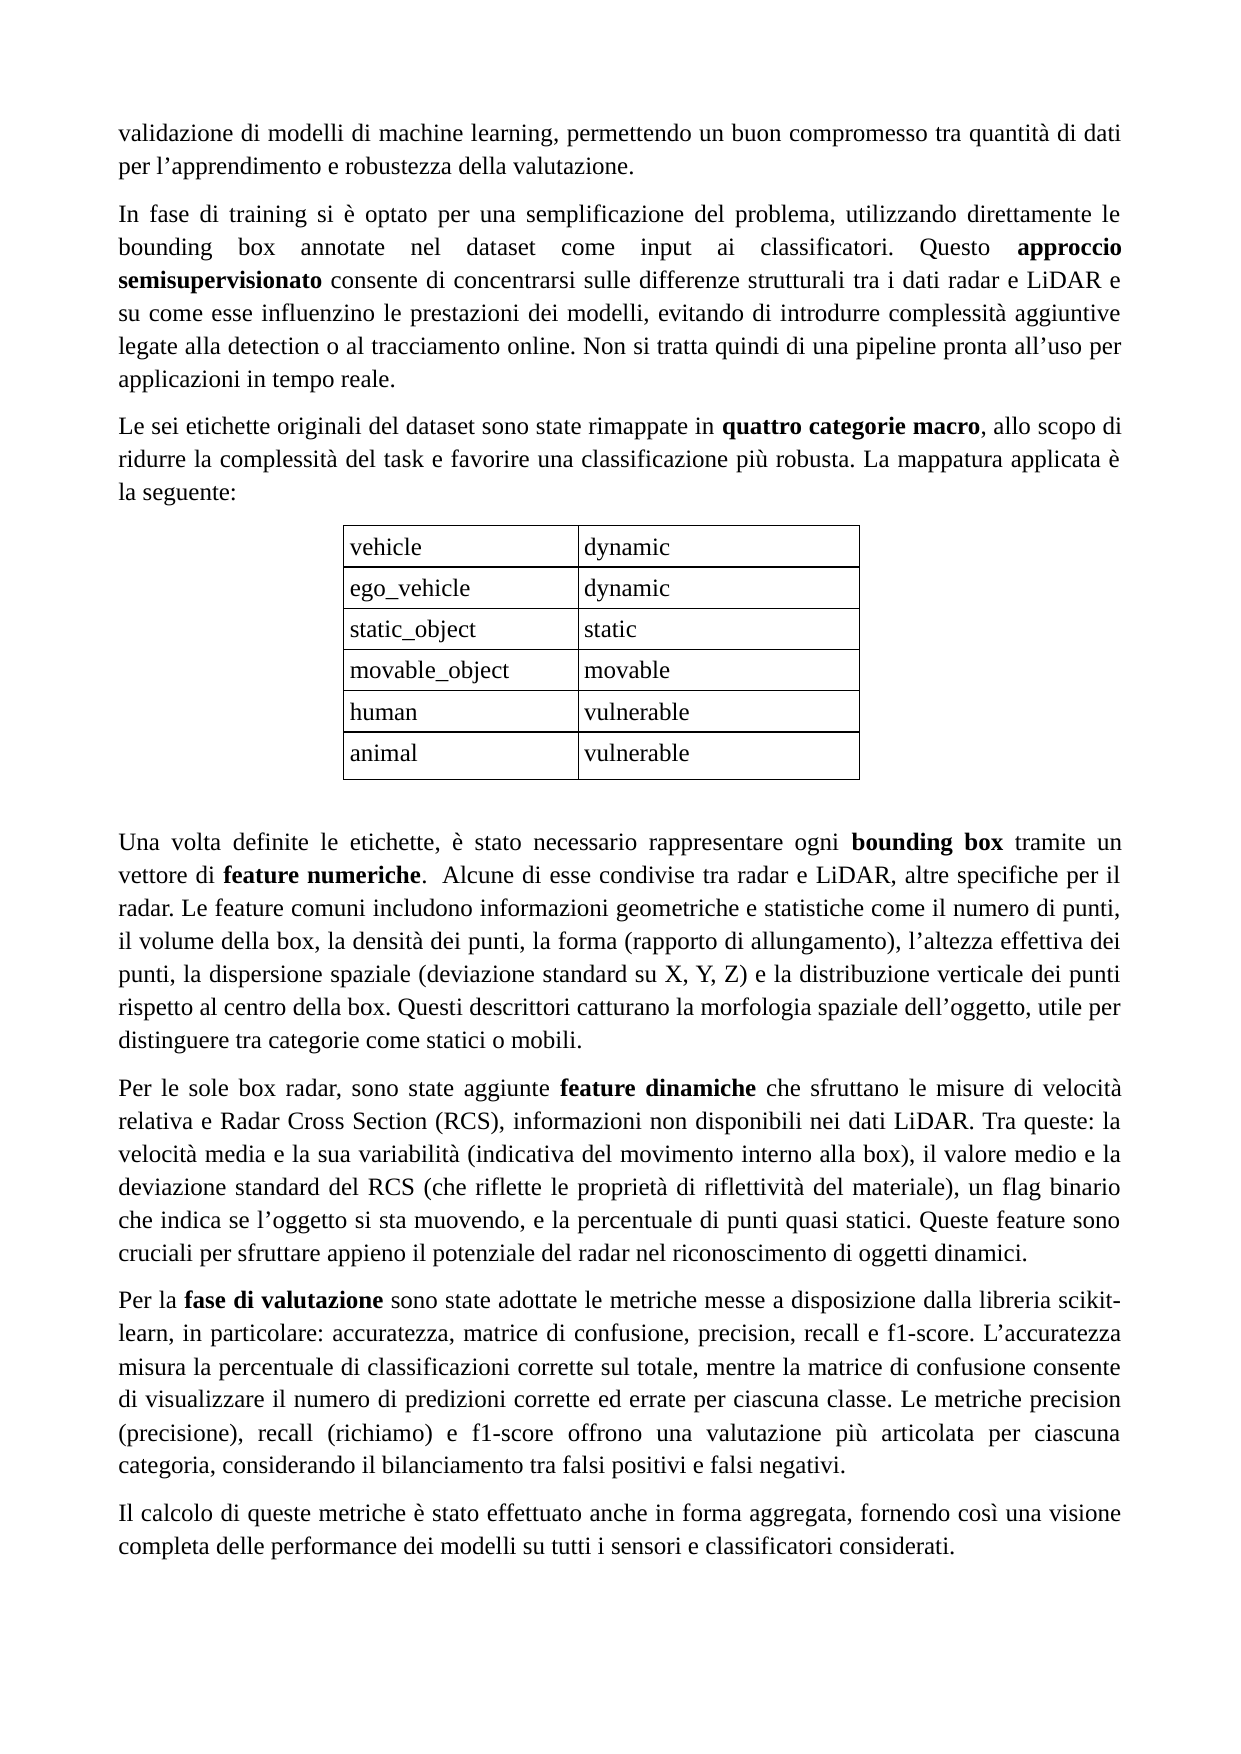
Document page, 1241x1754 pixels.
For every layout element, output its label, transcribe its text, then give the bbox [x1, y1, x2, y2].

text Per le sole box radar, sono state aggiunte feature dinamiche che sfruttano le misure di velocità relativa e Radar Cross Section (RCS), informazioni non disponibili nei dati LiDAR. Tra queste: la velocità media e la sua variabilità (indicativa del movimento interno alla box), il valore medio e la deviazione standard del RCS (che riflette le proprietà di riflettività del materiale), un flag binario che indica se l’oggetto si sta muovendo, e la percentuale di punti quasi statici. Queste feature sono cruciali per sfruttare appieno il potenziale del radar nel riconoscimento di oggetti dinamici. [118, 1073, 1122, 1267]
table_cell static_object [344, 609, 578, 649]
text Per la fase di valutazione sono state adottate le metriche messe a disposizione dalla libreria scikit-learn, in particolare: accuratezza, matrice di confusione, precision, recall e f1-score. L’accuratezza misura la percentuale di classificazioni corrette sul totale, mentre la matrice di confusione consente di visualizzare il numero di predizioni corrette ed errate per ciascuna classe. Le metriche precision (precisione), recall (richiamo) e f1-score offrono una valutazione più articolata per ciascuna categoria, considerando il bilanciamento tra falsi positivi e falsi negativi. [118, 1286, 1122, 1479]
table_cell movable [579, 650, 859, 690]
text Le sei etichette originali del dataset sono state rimappate in quattro categorie macro, allo scopo di ridurre la complessità del task e favorire una classificazione più robusta. La mappatura applicata è la seguente: [118, 411, 1122, 506]
table_header dynamic [579, 526, 859, 566]
text In fase di training si è optato per una semplificazione del problema, utilizzando direttamente le bounding box annotate nel dataset come input ai classificatori. Questo approccio semisupervisionato consente di concentrarsi sulle differenze strutturali tra i dati radar e LiDAR e su come esse influenzino le prestazioni dei modelli, evitando di introdurre complessità aggiuntive legate alla detection o al tracciamento online. Non si tratta quindi di una pipeline pronta all’uso per applicazioni in tempo reale. [118, 199, 1122, 393]
table_cell dynamic [579, 568, 859, 608]
table_cell static [579, 609, 859, 649]
table_cell movable_object [344, 650, 578, 690]
table_cell animal [344, 733, 578, 778]
table_cell human [344, 691, 578, 731]
table_header vehicle [344, 526, 578, 566]
text validazione di modelli di machine learning, permettendo un buon compromesso tra quantità di dati per l’apprendimento e robustezza della valutazione. [118, 118, 1122, 180]
table_cell ego_vehicle [344, 568, 578, 608]
text Una volta definite le etichette, è stato necessario rappresentare ogni bounding box tramite un vettore di feature numeriche. Alcune di esse condivise tra radar e LiDAR, altre specifiche per il radar. Le feature comuni includono informazioni geometriche e statistiche come il numero di punti, il volume della box, la densità dei punti, la forma (rapporto di allungamento), l’altezza effettiva dei punti, la dispersione spaziale (deviazione standard su X, Y, Z) e la distribuzione verticale dei punti rispetto al centro della box. Questi descrittori catturano la morfologia spaziale dell’oggetto, utile per distinguere tra categorie come statici o mobili. [118, 827, 1122, 1054]
text Il calcolo di queste metriche è stato effettuato anche in forma aggregata, fornendo così una visione completa delle performance dei modelli su tutti i sensori e classificatori considerati. [118, 1498, 1122, 1560]
table_cell vulnerable [579, 733, 859, 778]
table_cell vulnerable [579, 691, 859, 731]
